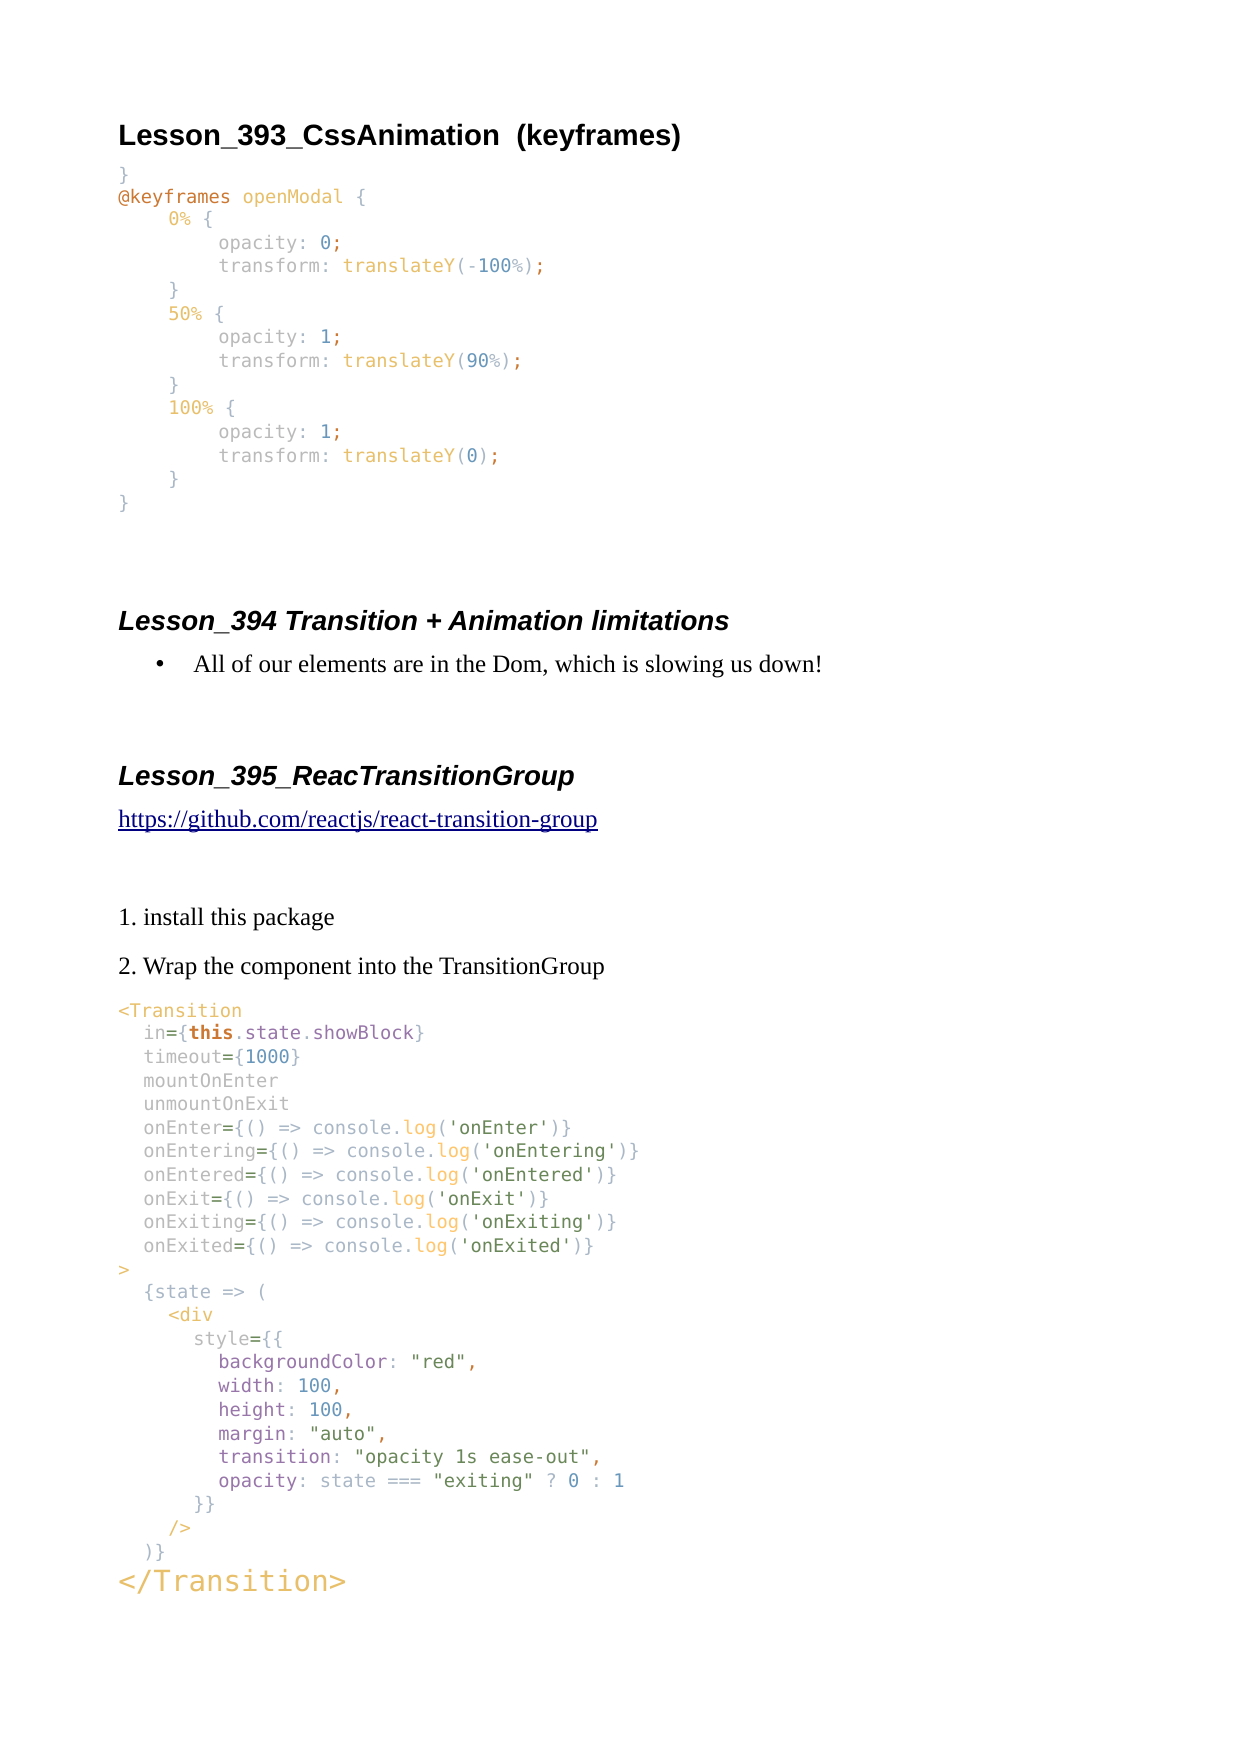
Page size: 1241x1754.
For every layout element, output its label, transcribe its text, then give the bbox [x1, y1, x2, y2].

text opacity: 1; [118, 326, 1122, 350]
text 1. install this package [118, 902, 1122, 931]
text opacity: 1; [118, 421, 1122, 444]
text onExiting={() => console.log('onExiting')} [118, 1211, 1122, 1235]
text transform: translateY(90%); [118, 350, 1122, 374]
text } [118, 164, 1122, 186]
text 100% { [118, 397, 1122, 421]
text } [118, 468, 1122, 492]
text style={{ [118, 1328, 1122, 1352]
subtitle Lesson_395_ReacTransitionGroup [118, 760, 1122, 792]
text > [118, 1259, 1122, 1281]
text } [118, 279, 1122, 303]
text onEntering={() => console.log('onEntering')} [118, 1141, 1122, 1164]
text transform: translateY(-100%); [118, 255, 1122, 279]
text opacity: state === "exiting" ? 0 : 1 [118, 1470, 1122, 1493]
text /> [118, 1517, 1122, 1541]
text @keyframes openModal { [118, 186, 1122, 208]
text height: 100, [118, 1399, 1122, 1422]
text margin: "auto", [118, 1422, 1122, 1446]
text transition: "opacity 1s ease-out", [118, 1446, 1122, 1470]
text }} [118, 1493, 1122, 1517]
text https://github.com/reactjs/react-transition-group [118, 804, 1122, 833]
subtitle Lesson_394 Transition + Animation limitations [118, 605, 1122, 637]
text </Transition> [118, 1564, 1122, 1598]
text onEnter={() => console.log('onEnter')} [118, 1117, 1122, 1141]
text onExit={() => console.log('onExit')} [118, 1188, 1122, 1211]
text onExited={() => console.log('onExited')} [118, 1235, 1122, 1259]
text )} [118, 1541, 1122, 1564]
text } [118, 374, 1122, 397]
list All of our elements are in the Dom, which is slowing us down! [156, 649, 1122, 678]
text backgroundColor: "red", [118, 1352, 1122, 1375]
text width: 100, [118, 1375, 1122, 1399]
text timeout={1000} [118, 1046, 1122, 1069]
subtitle Lesson_393_CssAnimation (keyframes) [118, 118, 1122, 152]
text <Transition [118, 1000, 1122, 1022]
text 2. Wrap the component into the TransitionGroup [118, 951, 1122, 980]
text {state => ( [118, 1281, 1122, 1304]
text <div [118, 1304, 1122, 1328]
text opacity: 0; [118, 232, 1122, 255]
text 50% { [118, 303, 1122, 326]
text in={this.state.showBlock} [118, 1022, 1122, 1046]
text 0% { [118, 208, 1122, 232]
text mountOnEnter [118, 1069, 1122, 1093]
text } [118, 492, 1122, 514]
text onEntered={() => console.log('onEntered')} [118, 1164, 1122, 1188]
text unmountOnExit [118, 1093, 1122, 1117]
text transform: translateY(0); [118, 444, 1122, 468]
